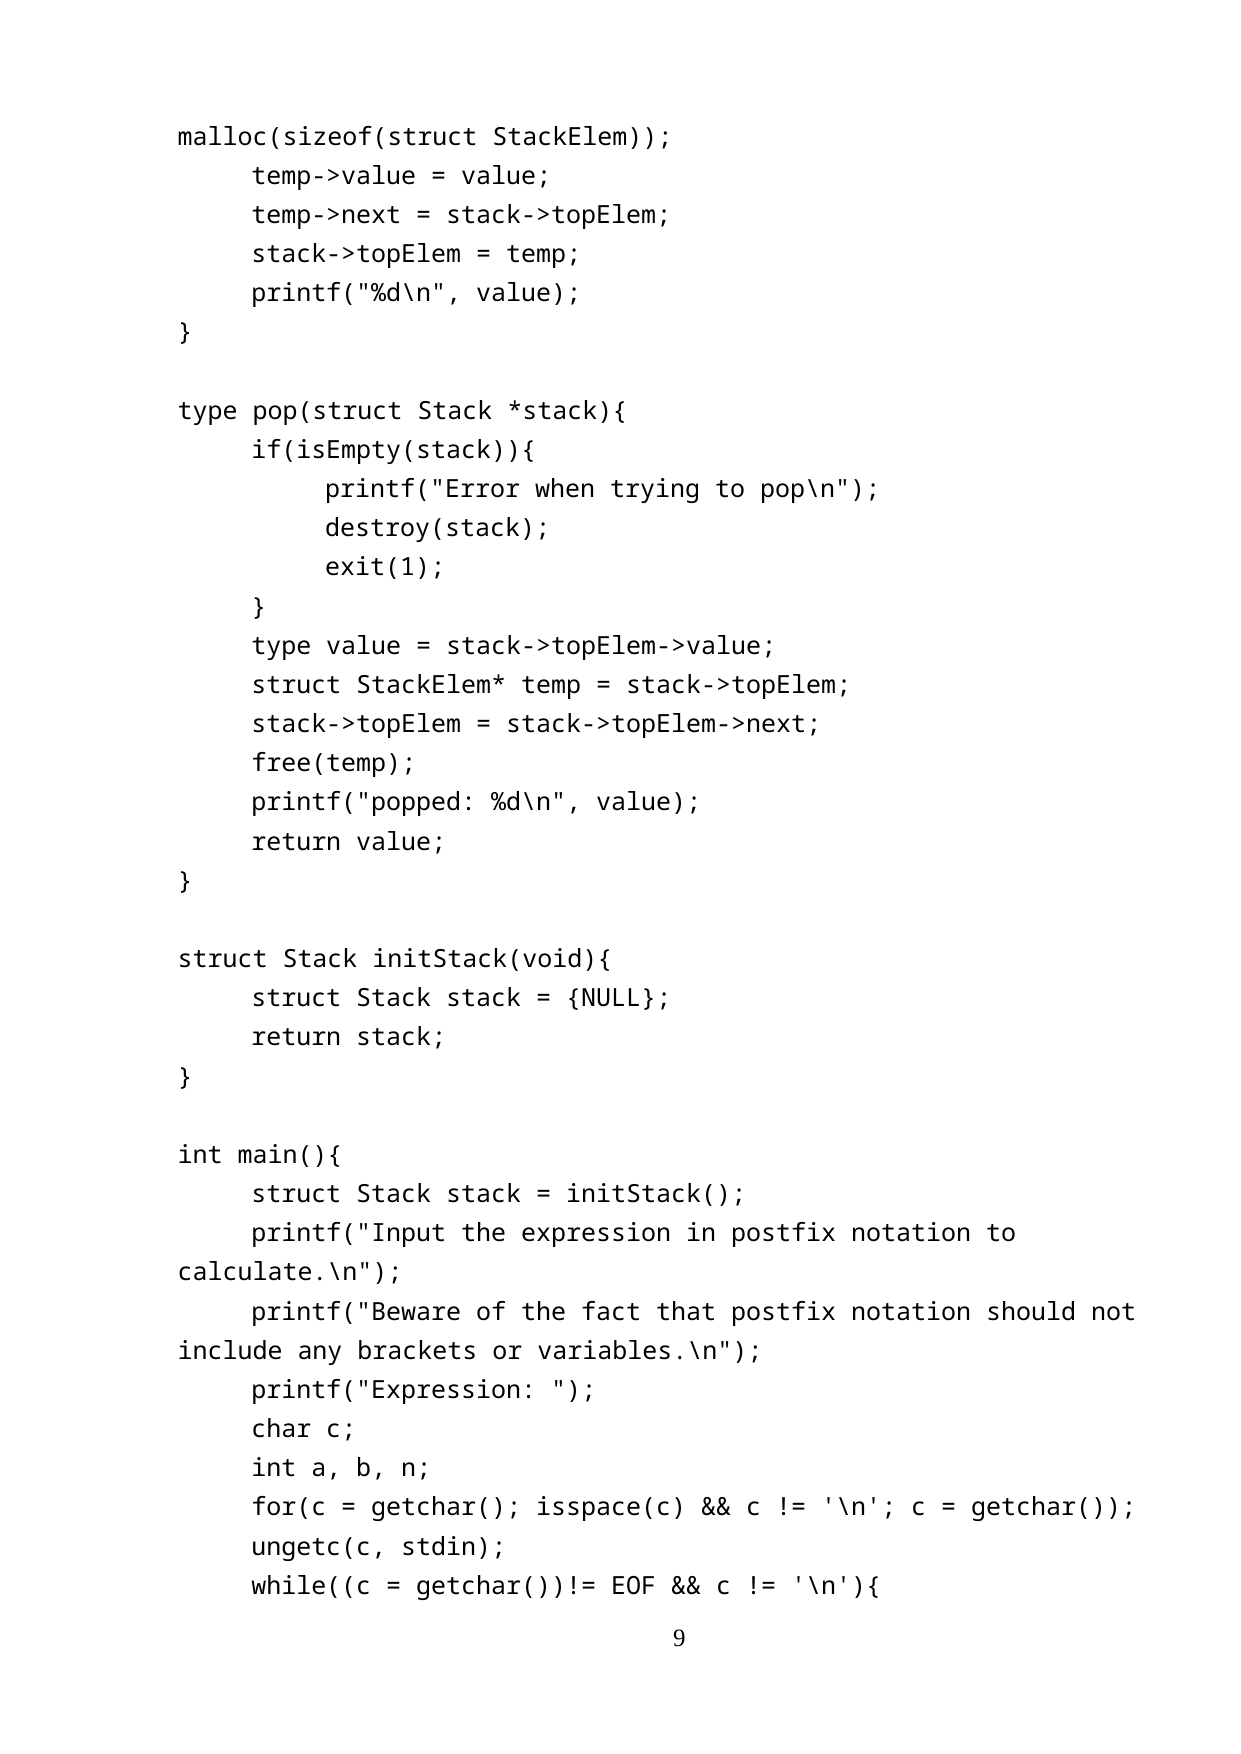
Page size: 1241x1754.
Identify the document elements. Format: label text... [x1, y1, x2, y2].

text struct Stack stack = {NULL}; [177, 980, 1181, 1014]
text printf("Beware of the fact that postfix notation should not include any brackets or variables.\n"); [177, 1293, 1181, 1366]
text temp->next = stack->topElem; [177, 196, 1181, 231]
text while((c = getchar())!= EOF && c != '\n'){ [177, 1567, 1181, 1601]
text struct StackElem* temp = stack->topElem; [177, 666, 1181, 701]
text printf("Expression: "); [177, 1371, 1181, 1406]
text printf("Input the expression in postfix notation to calculate.\n"); [177, 1215, 1181, 1288]
text char c; [177, 1411, 1181, 1445]
text } [177, 862, 1181, 896]
text destroy(stack); [177, 510, 1181, 544]
text int main(){ [177, 1136, 1181, 1171]
text malloc(sizeof(struct StackElem)); [177, 118, 1181, 152]
text stack->topElem = stack->topElem->next; [177, 706, 1181, 740]
text struct Stack initStack(void){ [177, 941, 1181, 975]
text free(temp); [177, 745, 1181, 779]
text for(c = getchar(); isspace(c) && c != '\n'; c = getchar()); [177, 1489, 1181, 1523]
text temp->value = value; [177, 157, 1181, 191]
text printf("%d\n", value); [177, 275, 1181, 309]
text if(isEmpty(stack)){ [177, 431, 1181, 466]
text } [177, 1058, 1181, 1092]
text return value; [177, 823, 1181, 857]
text } [177, 588, 1181, 622]
text return stack; [177, 1019, 1181, 1053]
text type value = stack->topElem->value; [177, 627, 1181, 661]
text printf("popped: %d\n", value); [177, 784, 1181, 818]
text struct Stack stack = initStack(); [177, 1176, 1181, 1210]
text type pop(struct Stack *stack){ [177, 392, 1181, 426]
text printf("Error when trying to pop\n"); [177, 471, 1181, 505]
text exit(1); [177, 549, 1181, 583]
text ungetc(c, stdin); [177, 1528, 1181, 1562]
text stack->topElem = temp; [177, 236, 1181, 270]
text } [177, 314, 1181, 348]
text int a, b, n; [177, 1450, 1181, 1484]
